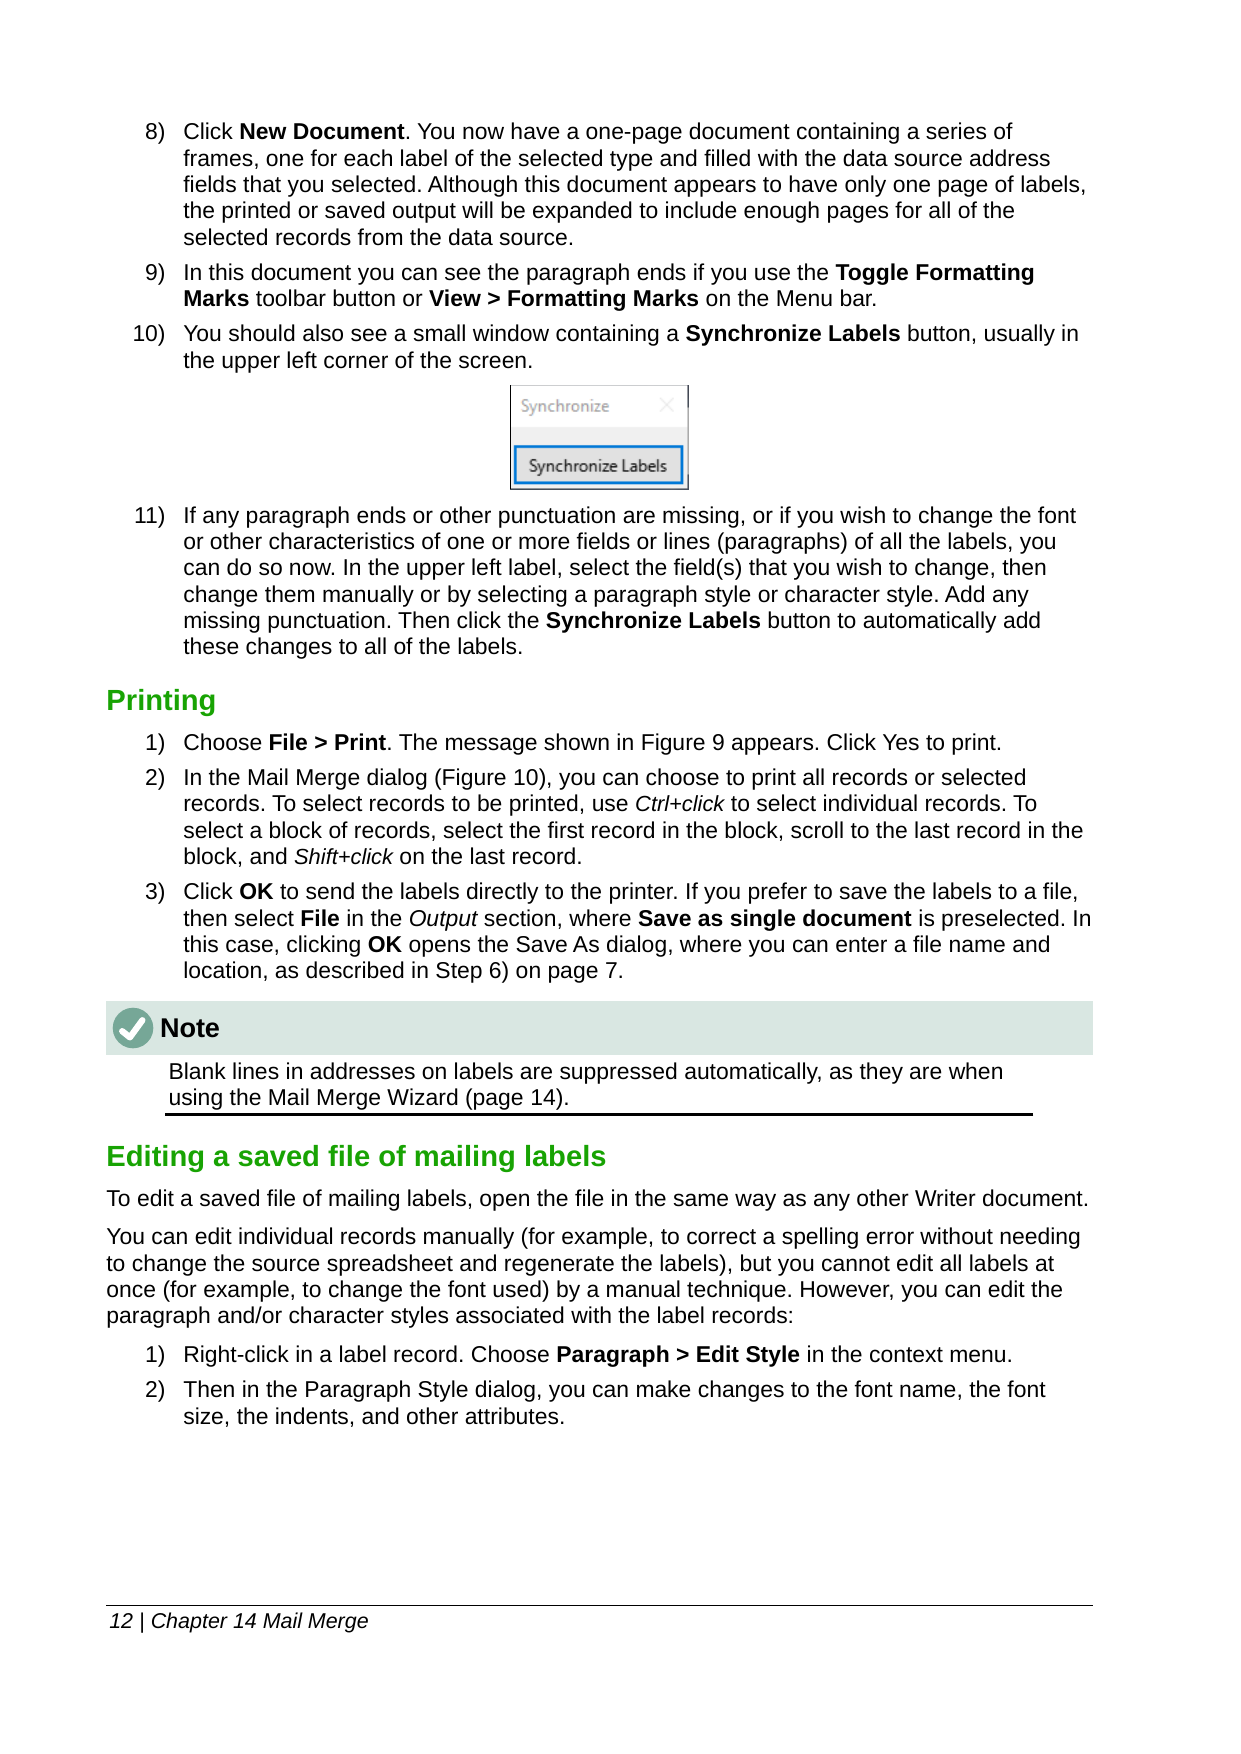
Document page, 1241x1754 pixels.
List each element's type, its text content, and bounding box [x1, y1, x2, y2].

text You can edit individual records manually (for example, to correct a spelling error without needing to change the source spreadsheet and regenerate the labels), but you cannot edit all labels at once (for example, to change the font used) by a manual technique. However, you can edit the paragraph and/or character styles associated with the label records: [106, 1223, 1093, 1329]
list Right-click in a label record. Choose Paragraph > Edit Style in the context menu. [165, 1341, 1093, 1368]
subtitle Note [106, 1001, 1093, 1055]
list You should also see a small window containing a Synchronize Labels button, usually in the upper left corner of the screen. [165, 320, 1093, 373]
list Click OK to send the labels directly to the printer. If you prefer to save the labels to a file, then select File in the Output section, where Save as single document is preselected. In this case, clicking OK opens the Save As dialog, where you can enter a file name and location, as described in Step 6) on page 7. [165, 878, 1093, 983]
picture [511, 385, 689, 490]
text To edit a saved file of mailing labels, open the file in the same way as any other Writer document. [106, 1184, 1093, 1211]
text Blank lines in addresses on labels are suppressed automatically, as they are when using the Mail Merge Wizard (page 14). [165, 1055, 1033, 1113]
list Choose File > Print. The message shown in Figure 9 appears. Click Yes to print. [165, 729, 1093, 755]
subtitle Printing [106, 683, 1093, 717]
list Click New Document. You now have a one‑page document containing a series of frames, one for each label of the selected type and filled with the data source address fields that you selected. Although this document appears to have only one page of labels, the printed or saved output will be expanded to include enough pages for all of the selected records from the data source. [165, 118, 1093, 250]
list In the Mail Merge dialog (Figure 10), you can choose to print all records or selected records. To select records to be printed, use Ctrl+click to select individual records. To select a block of records, select the first record in the block, scroll to the last record in the block, and Shift+click on the last record. [165, 764, 1093, 869]
list Then in the Paragraph Style dialog, you can make changes to the font name, the font size, the indents, and other attributes. [165, 1376, 1093, 1429]
list In this document you can see the paragraph ends if you use the Toggle Formatting Marks toolbar button or View > Formatting Marks on the Menu bar. [165, 259, 1093, 311]
list If any paragraph ends or other punctuation are missing, or if you wish to change the font or other characteristics of one or more fields or lines (paragraphs) of all the labels, you can do so now. In the upper left label, select the field(s) that you wish to change, then change them manually or by selecting a paragraph style or character style. Add any missing punctuation. Then click the Synchronize Labels button to automatically add these changes to all of the labels. [165, 502, 1093, 660]
subtitle Editing a saved file of mailing labels [106, 1139, 1093, 1173]
